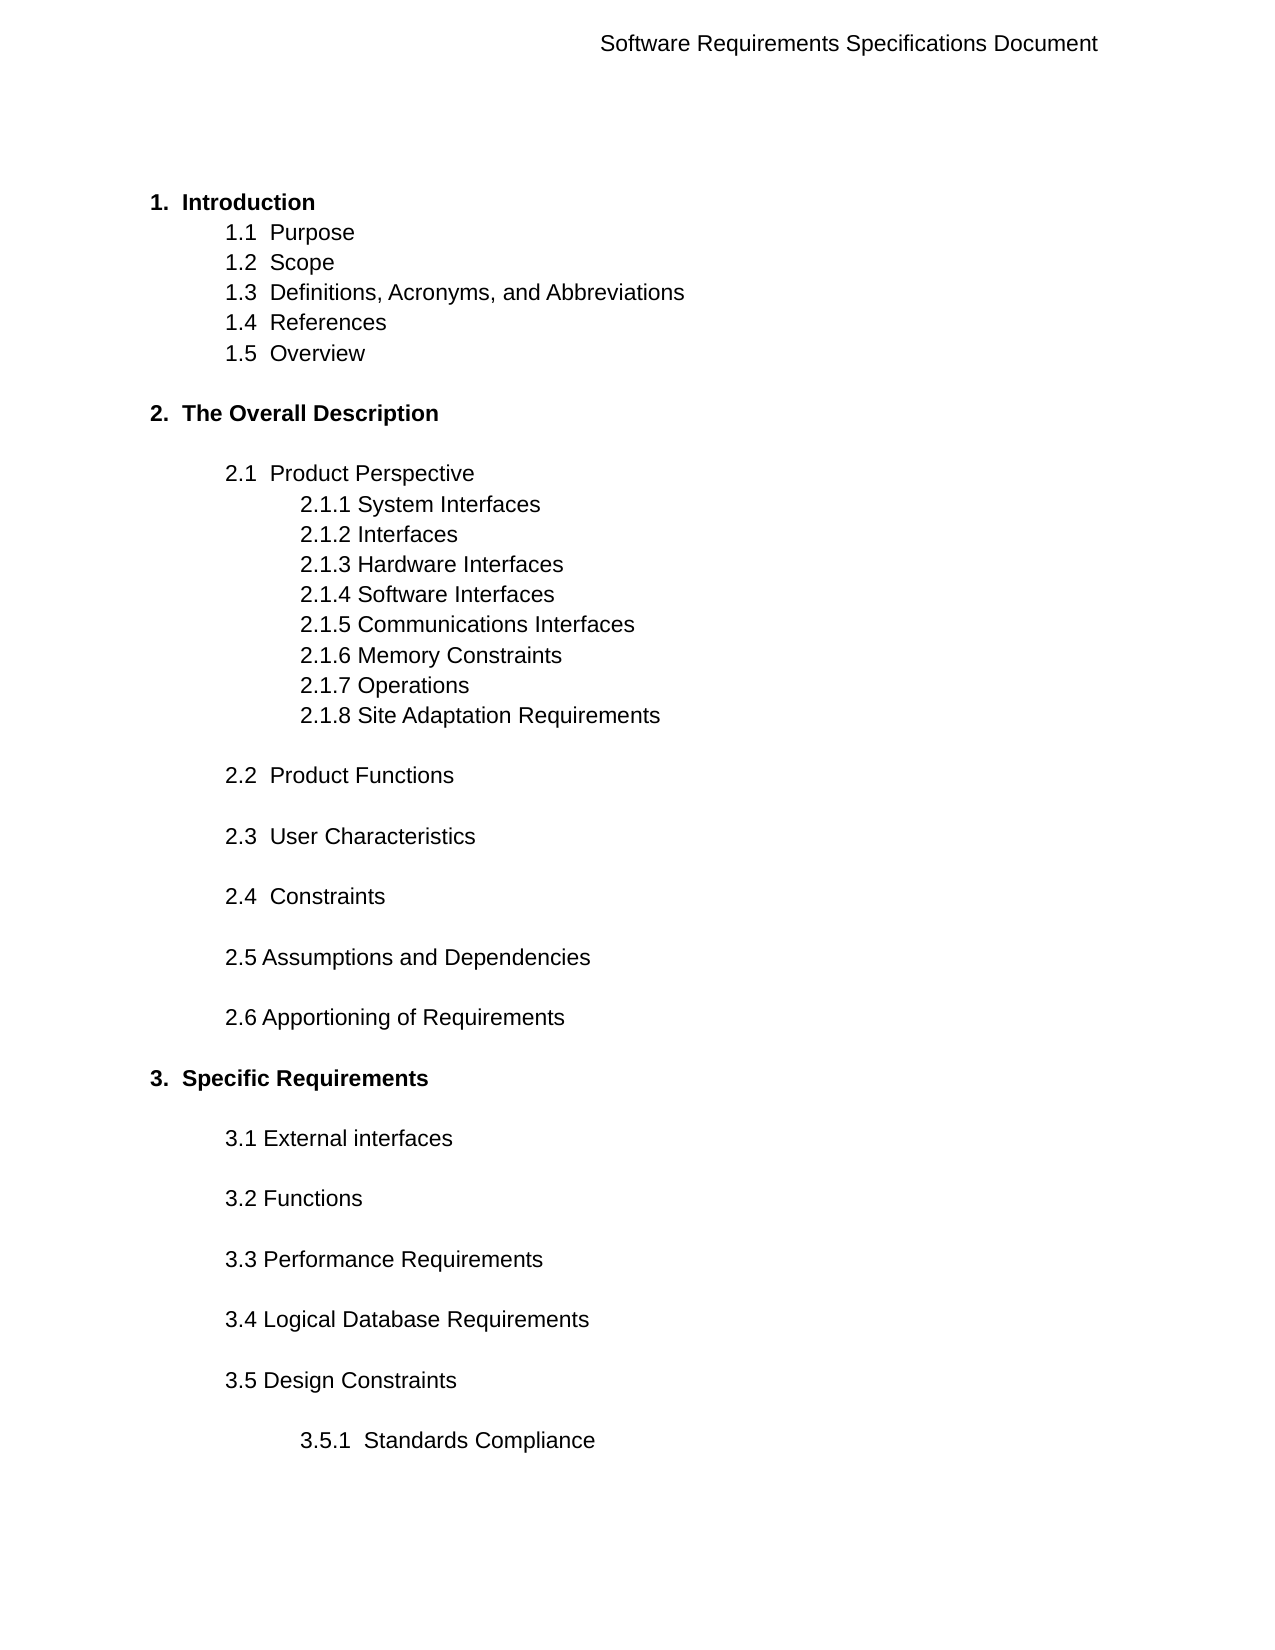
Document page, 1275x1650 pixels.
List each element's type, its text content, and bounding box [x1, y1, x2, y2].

text 2.1.2 Interfaces [225, 521, 1125, 547]
text 1. Introduction [150, 188, 1125, 215]
text 1.1 Purpose [150, 219, 1125, 245]
text 2.4 Constraints [225, 883, 1125, 910]
text 2.6 Apportioning of Requirements [150, 1004, 1125, 1031]
text 2.1.5 Communications Interfaces 2.1.6 Memory Constraints 2.1.7 Operations 2.1.8 Site Adaptation Requirements [225, 611, 1125, 728]
text 3.2 Functions [150, 1185, 1125, 1242]
text 3.5.1 Standards Compliance [225, 1427, 1125, 1484]
text 1.4 References [150, 309, 1125, 336]
text 3. Specific Requirements [150, 1064, 1125, 1121]
text 1.2 Scope [150, 249, 1125, 275]
text 1.5 Overview [150, 339, 1125, 366]
text 3.3 Performance Requirements [150, 1246, 1125, 1302]
text 3.5 Design Constraints [150, 1367, 1125, 1423]
text 2. The Overall Description [150, 400, 1125, 457]
text 1.3 Definitions, Acronyms, and Abbreviations [150, 279, 1125, 306]
text 2.5 Assumptions and Dependencies [225, 944, 1125, 1000]
text 2.1.1 System Interfaces [225, 491, 1125, 517]
text 2.2 Product Functions [225, 762, 1125, 789]
text 2.1.4 Software Interfaces [225, 581, 1125, 608]
text 2.1.3 Hardware Interfaces [225, 551, 1125, 577]
text 2.1 Product Perspective [150, 460, 1125, 487]
text 3.4 Logical Database Requirements [150, 1306, 1125, 1363]
text 2.3 User Characteristics [225, 823, 1125, 849]
text 3.1 External interfaces [150, 1125, 1125, 1182]
